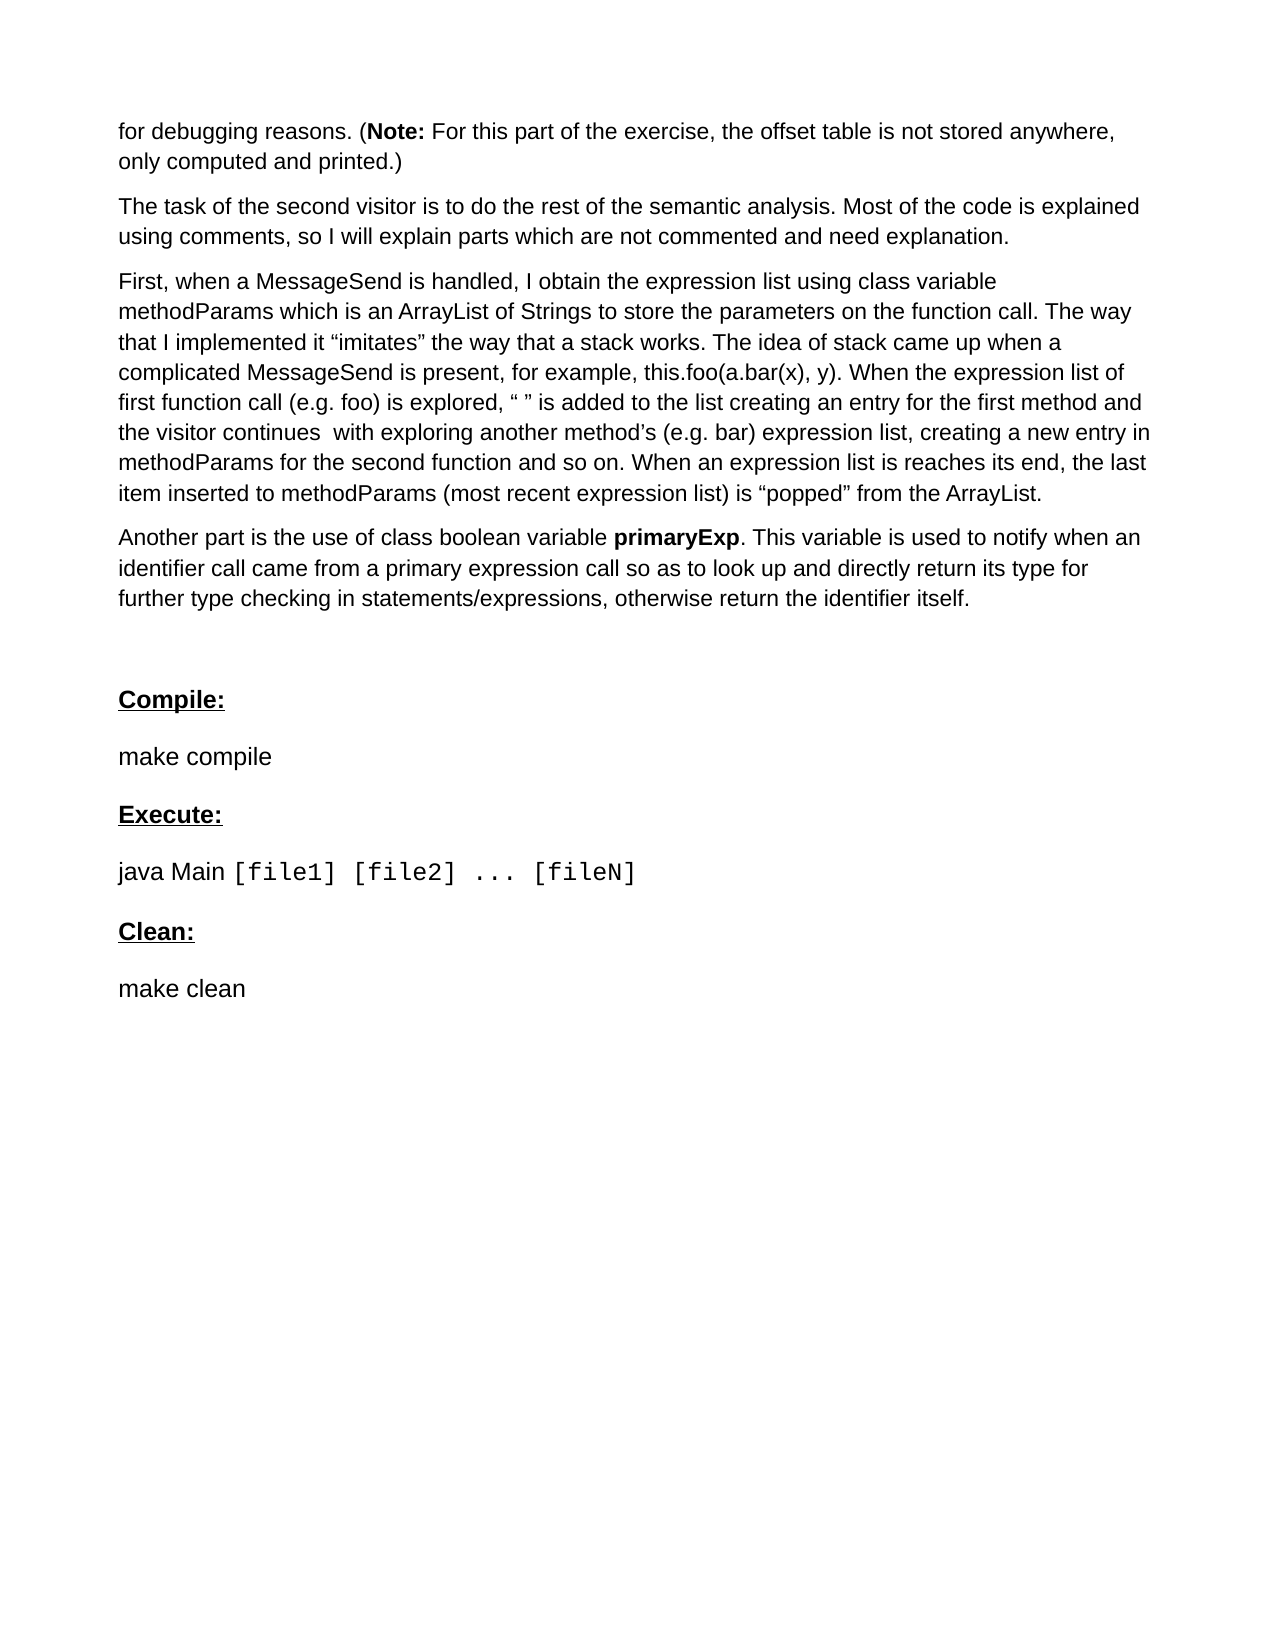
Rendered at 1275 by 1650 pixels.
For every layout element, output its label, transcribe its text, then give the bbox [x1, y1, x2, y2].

text Clean: [118, 917, 1157, 946]
text Execute: [118, 800, 1157, 828]
text make compile [118, 742, 1157, 771]
text Another part is the use of class boolean variable primaryExp. This variable is used to notify when an identifier call came from a primary expression call so as to look up and directly return its type for further type checking in statements/expressions, otherwise return the identifier itself. [118, 524, 1157, 611]
text Compile: [118, 685, 1157, 713]
text for debugging reasons. (Note: For this part of the exercise, the offset table is not stored anywhere, only computed and printed.) [118, 118, 1157, 175]
text The task of the second visitor is to do the rest of the semantic analysis. Most of the code is explained using comments, so I will explain parts which are not commented and need explanation. [118, 193, 1157, 250]
text First, when a MessageSend is handled, I obtain the expression list using class variable methodParams which is an ArrayList of Strings to store the parameters on the function call. The way that I implemented it “imitates” the way that a stack works. The idea of stack came up when a complicated MessageSend is present, for example, this.foo(a.bar(x), y). When the expression list of first function call (e.g. foo) is explored, “ ” is added to the list creating an entry for the first method and the visitor continues with exploring another method’s (e.g. bar) expression list, creating a new entry in methodParams for the second function and so on. When an expression list is reaches its end, the last item inserted to methodParams (most recent expression list) is “popped” from the ArrayList. [118, 268, 1157, 506]
text java Main [file1] [file2] ... [fileN] [118, 857, 1157, 888]
text make clean [118, 974, 1157, 1003]
